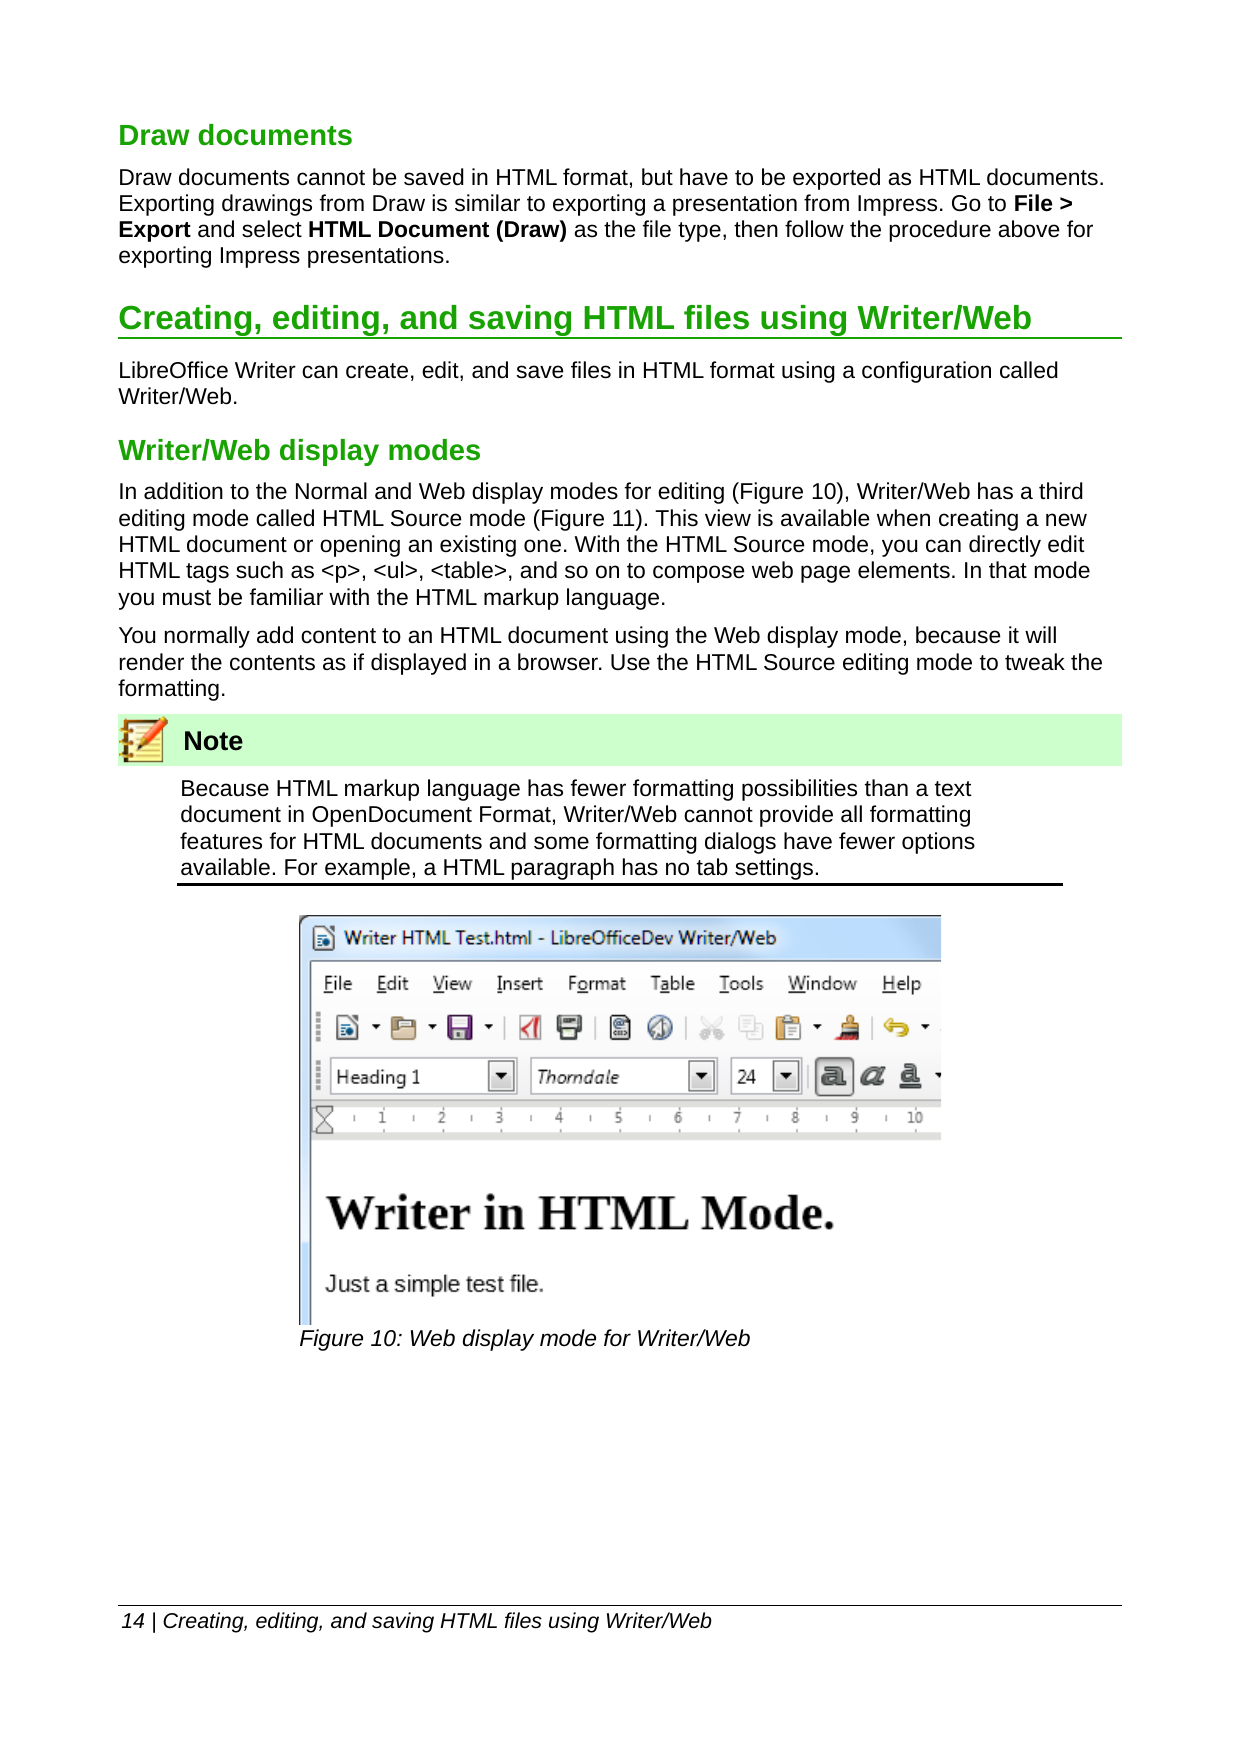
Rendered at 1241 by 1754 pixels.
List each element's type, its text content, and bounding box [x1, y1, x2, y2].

picture [119, 715, 170, 766]
picture [299, 915, 942, 1325]
subtitle Writer/Web display modes [118, 433, 1122, 466]
text Because HTML markup language has fewer formatting possibilities than a text document in OpenDocument Format, Writer/Web cannot provide all formatting features for HTML documents and some formatting dialogs have fewer options available. For example, a HTML paragraph has no tab settings. [177, 772, 1063, 883]
text Figure 10: Web display mode for Writer/Web [299, 1325, 941, 1351]
subtitle Note [118, 714, 1122, 766]
text LibreOffice Writer can create, edit, and save files in HTML format using a configuration called Writer/Web. [118, 357, 1122, 409]
text You normally add content to an HTML document using the Web display mode, because it will render the contents as if displayed in a browser. Use the HTML Source editing mode to tweak the formatting. [118, 622, 1122, 702]
subtitle Draw documents [118, 118, 1122, 152]
text Draw documents cannot be saved in HTML format, but have to be exported as HTML documents. Exporting drawings from Draw is similar to exporting a presentation from Impress. Go to File > Export and select HTML Document (Draw) as the file type, then follow the procedure above for exporting Impress presentations. [118, 163, 1122, 269]
text In addition to the Normal and Web display modes for editing (Figure 10), Writer/Web has a third editing mode called HTML Source mode (Figure 11). This view is available when creating a new HTML document or opening an existing one. With the HTML Source mode, you can directly edit HTML tags such as <p>, <ul>, <table>, and so on to compose web page elements. In that mode you must be familiar with the HTML markup language. [118, 478, 1122, 610]
subtitle Creating, editing, and saving HTML files using Writer/Web [118, 298, 1122, 337]
